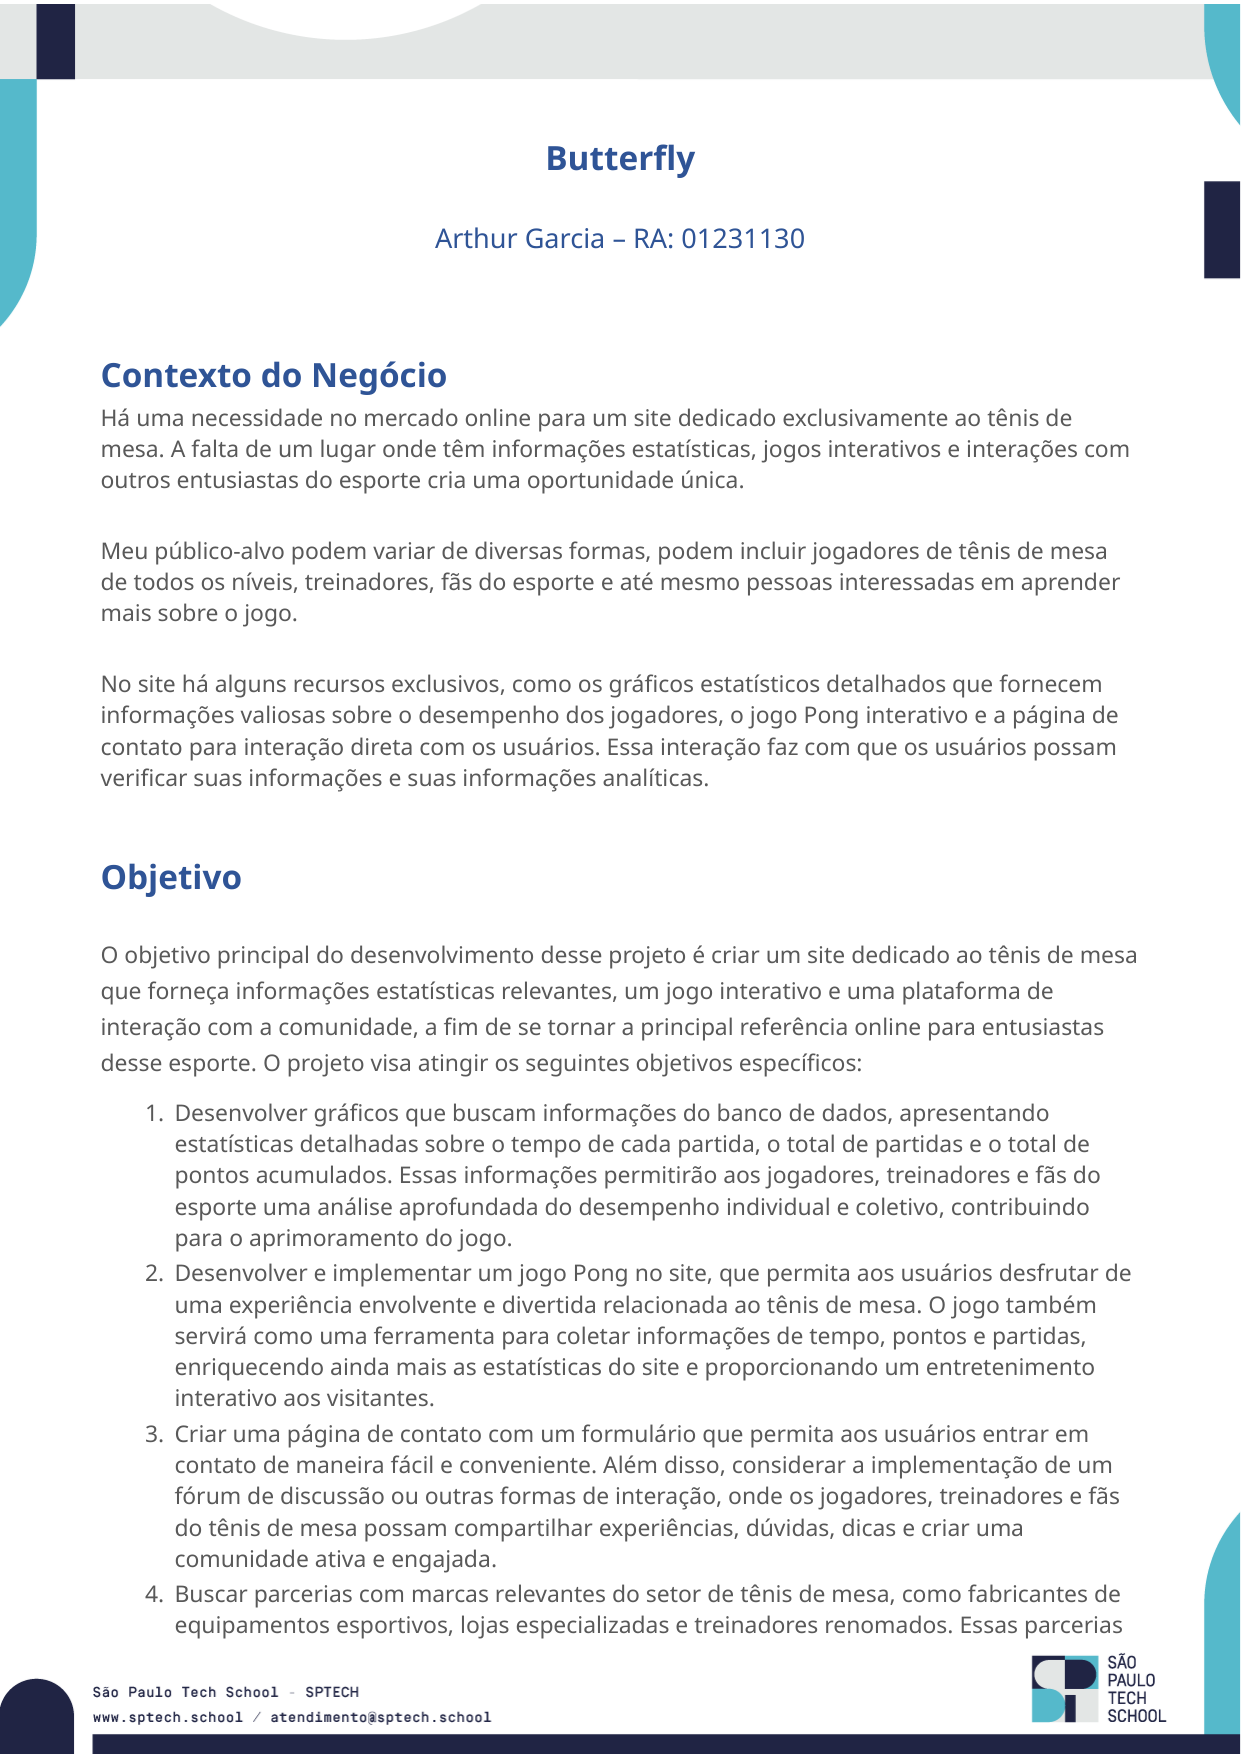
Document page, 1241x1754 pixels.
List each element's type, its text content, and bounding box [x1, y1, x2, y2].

list Buscar parcerias com marcas relevantes do setor de tênis de mesa, como fabricantes de equipamentos esportivos, lojas especializadas e treinadores renomados. Essas parcerias [145, 1578, 1140, 1641]
text No site há alguns recursos exclusivos, como os gráficos estatísticos detalhados que fornecem informações valiosas sobre o desempenho dos jogadores, o jogo Pong interativo e a página de contato para interação direta com os usuários. Essa interação faz com que os usuários possam verificar suas informações e suas informações analíticas. [100, 668, 1140, 793]
subtitle Objetivo [100, 854, 1140, 899]
text Meu público-alvo podem variar de diversas formas, podem incluir jogadores de tênis de mesa de todos os níveis, treinadores, fãs do esporte e até mesmo pessoas interessadas em aprender mais sobre o jogo. [100, 535, 1140, 629]
list Desenvolver gráficos que buscam informações do banco de dados, apresentando estatísticas detalhadas sobre o tempo de cada partida, o total de partidas e o total de pontos acumulados. Essas informações permitirão aos jogadores, treinadores e fãs do esporte uma análise aprofundada do desempenho individual e coletivo, contribuindo para o aprimoramento do jogo. [145, 1097, 1140, 1253]
picture [0, 4, 1241, 1754]
subtitle Arthur Garcia – RA: 01231130 [100, 219, 1140, 256]
text O objetivo principal do desenvolvimento desse projeto é criar um site dedicado ao tênis de mesa que forneça informações estatísticas relevantes, um jogo interativo e uma plataforma de interação com a comunidade, a fim de se tornar a principal referência online para entusiastas desse esporte. O projeto visa atingir os seguintes objetivos específicos: [100, 939, 1140, 1078]
text Há uma necessidade no mercado online para um site dedicado exclusivamente ao tênis de mesa. A falta de um lugar onde têm informações estatísticas, jogos interativos e interações com outros entusiastas do esporte cria uma oportunidade única. [100, 402, 1140, 495]
subtitle Butterfly [100, 134, 1140, 180]
list Criar uma página de contato com um formulário que permita aos usuários entrar em contato de maneira fácil e conveniente. Além disso, considerar a implementação de um fórum de discussão ou outras formas de interação, onde os jogadores, treinadores e fãs do tênis de mesa possam compartilhar experiências, dúvidas, dicas e criar uma comunidade ativa e engajada. [145, 1418, 1140, 1574]
list Desenvolver e implementar um jogo Pong no site, que permita aos usuários desfrutar de uma experiência envolvente e divertida relacionada ao tênis de mesa. O jogo também servirá como uma ferramenta para coletar informações de tempo, pontos e partidas, enriquecendo ainda mais as estatísticas do site e proporcionando um entretenimento interativo aos visitantes. [145, 1257, 1140, 1414]
subtitle Contexto do Negócio [100, 352, 1140, 397]
